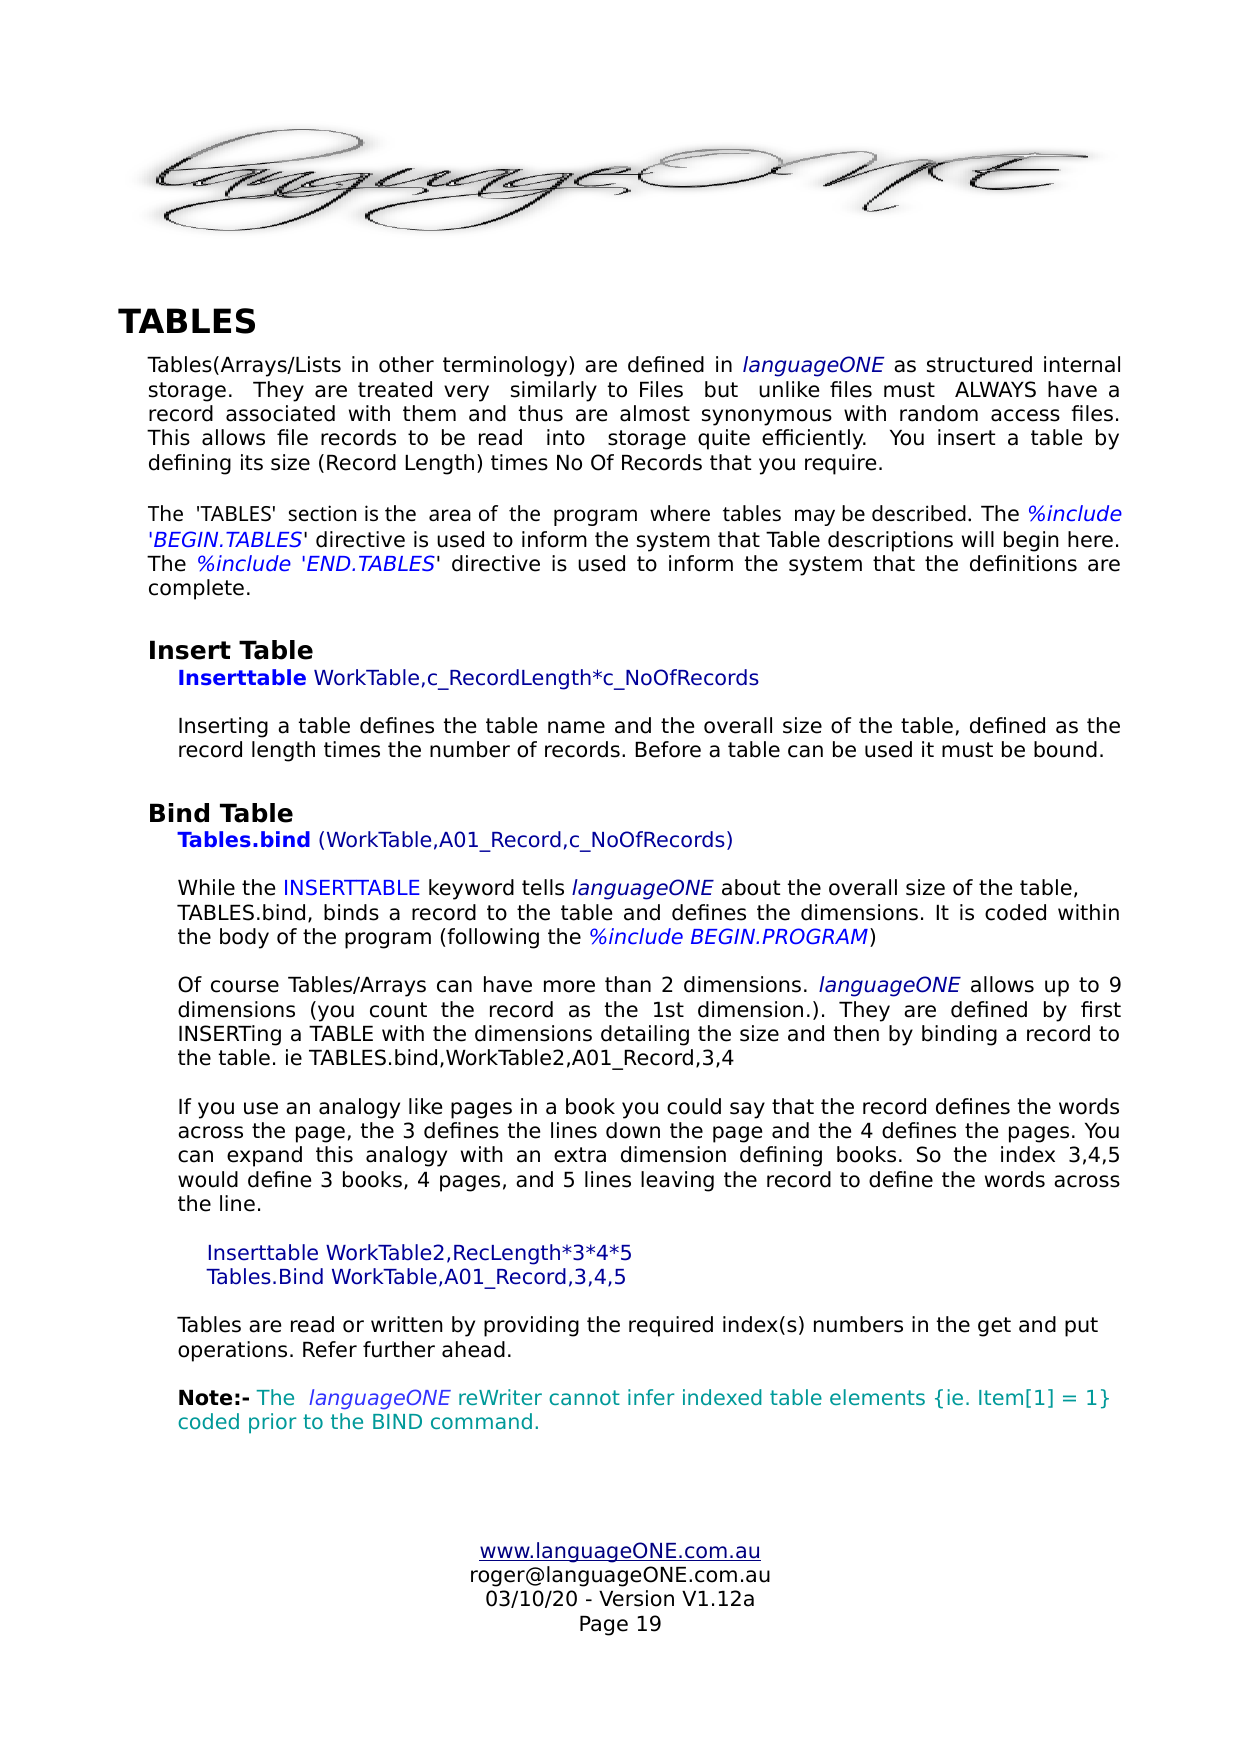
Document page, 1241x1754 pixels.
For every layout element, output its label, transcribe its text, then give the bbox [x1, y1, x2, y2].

text Note:- The languageONE reWriter cannot infer indexed table elements {ie. Item[1] = 1} coded prior to the BIND command. [177, 1386, 1122, 1435]
text Inserttable WorkTable2,RecLength*3*4*5 [207, 1241, 1122, 1265]
text The 'TABLES' section is the area of the program where tables may be described. The %include 'BEGIN.TABLES' directive is used to inform the system that Table descriptions will begin here. The %include 'END.TABLES' directive is used to inform the system that the definitions are complete. [148, 499, 1122, 600]
text Tables(Arrays/Lists in other terminology) are defined in languageONE as structured internal storage. They are treated very similarly to Files but unlike files must ALWAYS have a record associated with them and thus are almost synonymous with random access files. This allows file records to be read into storage quite efficiently. You insert a table by defining its size (Record Length) times No Of Records that you require. [148, 353, 1122, 475]
subtitle Insert Table [148, 636, 1122, 666]
text If you use an analogy like pages in a book you could say that the record defines the words across the page, the 3 defines the lines down the page and the 4 defines the pages. You can expand this analogy with an extra dimension defining books. So the index 3,4,5 would define 3 books, 4 pages, and 5 lines leaving the record to define the words across the line. [177, 1095, 1122, 1216]
text Tables.Bind WorkTable,A01_Record,3,4,5 [207, 1265, 1122, 1289]
text TABLES.bind, binds a record to the table and defines the dimensions. It is coded within the body of the program (following the %include BEGIN.PROGRAM) [177, 901, 1122, 949]
text Inserting a table defines the table name and the overall size of the table, defined as the record length times the number of records. Before a table can be used it must be bound. [177, 714, 1122, 763]
text While the INSERTTABLE keyword tells languageONE about the overall size of the table, [177, 876, 1122, 901]
text Tables.bind (WorkTable,A01_Record,c_NoOfRecords) [177, 828, 1122, 852]
subtitle Bind Table [148, 799, 1122, 828]
picture [125, 120, 1118, 239]
subtitle TABLES [118, 302, 1122, 341]
text Inserttable WorkTable,c_RecordLength*c_NoOfRecords [177, 666, 1122, 690]
text Of course Tables/Arrays can have more than 2 dimensions. languageONE allows up to 9 dimensions (you count the record as the 1st dimension.). They are defined by first INSERTing a TABLE with the dimensions detailing the size and then by binding a record to the table. ie TABLES.bind,WorkTable2,A01_Record,3,4 [177, 973, 1122, 1071]
text Tables are read or written by providing the required index(s) numbers in the get and put operations. Refer further ahead. [177, 1313, 1122, 1362]
